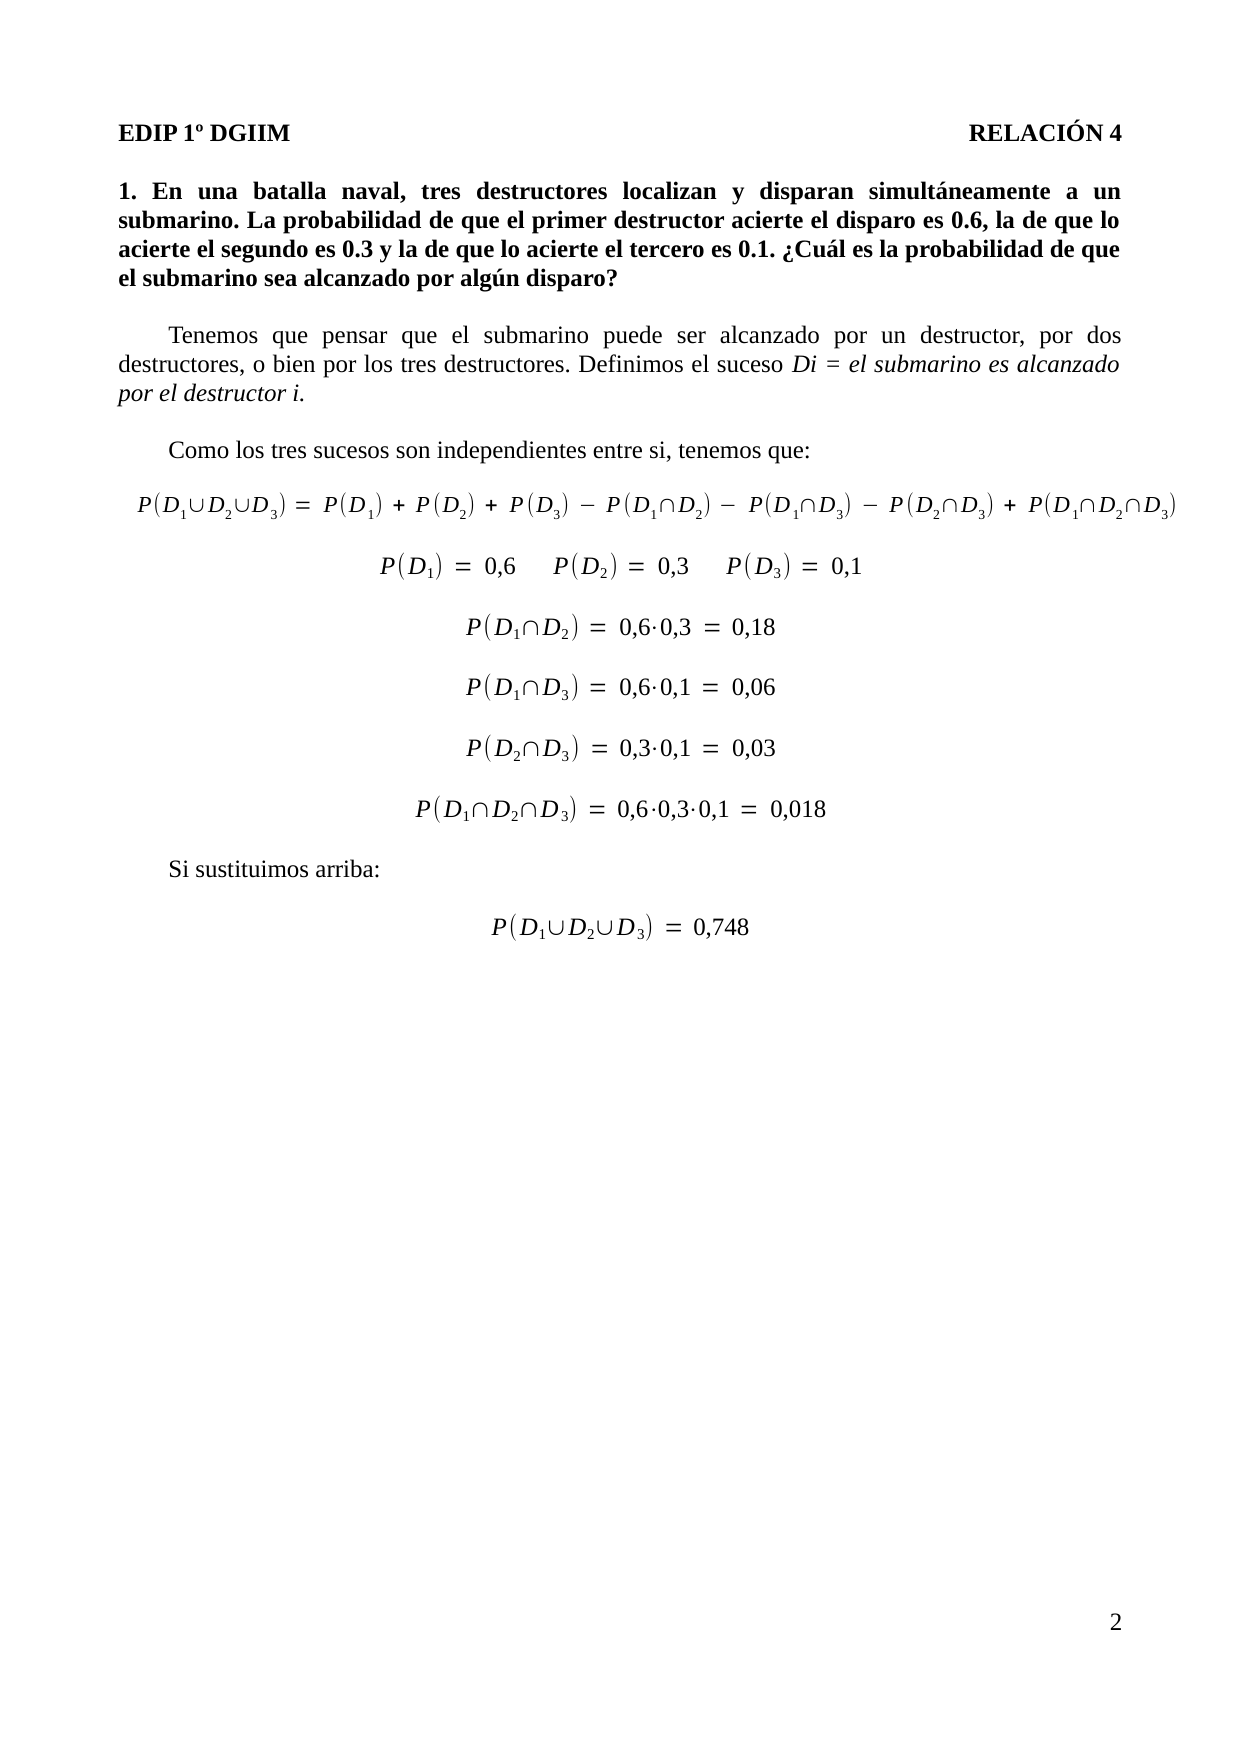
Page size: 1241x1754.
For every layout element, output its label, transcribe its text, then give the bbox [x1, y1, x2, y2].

text Como los tres sucesos son independientes entre si, tenemos que: [118, 435, 1122, 464]
text Si sustituimos arriba: [118, 854, 1122, 883]
text Tenemos que pensar que el submarino puede ser alcanzado por un destructor, por dos destructores, o bien por los tres destructores. Definimos el suceso Di = el submarino es alcanzado por el destructor i. [118, 320, 1122, 406]
text 1. En una batalla naval, tres destructores localizan y disparan simultáneamente a un submarino. La probabilidad de que el primer destructor acierte el disparo es 0.6, la de que lo acierte el segundo es 0.3 y la de que lo acierte el tercero es 0.1. ¿Cuál es la probabilidad de que el submarino sea alcanzado por algún disparo? [118, 176, 1122, 291]
